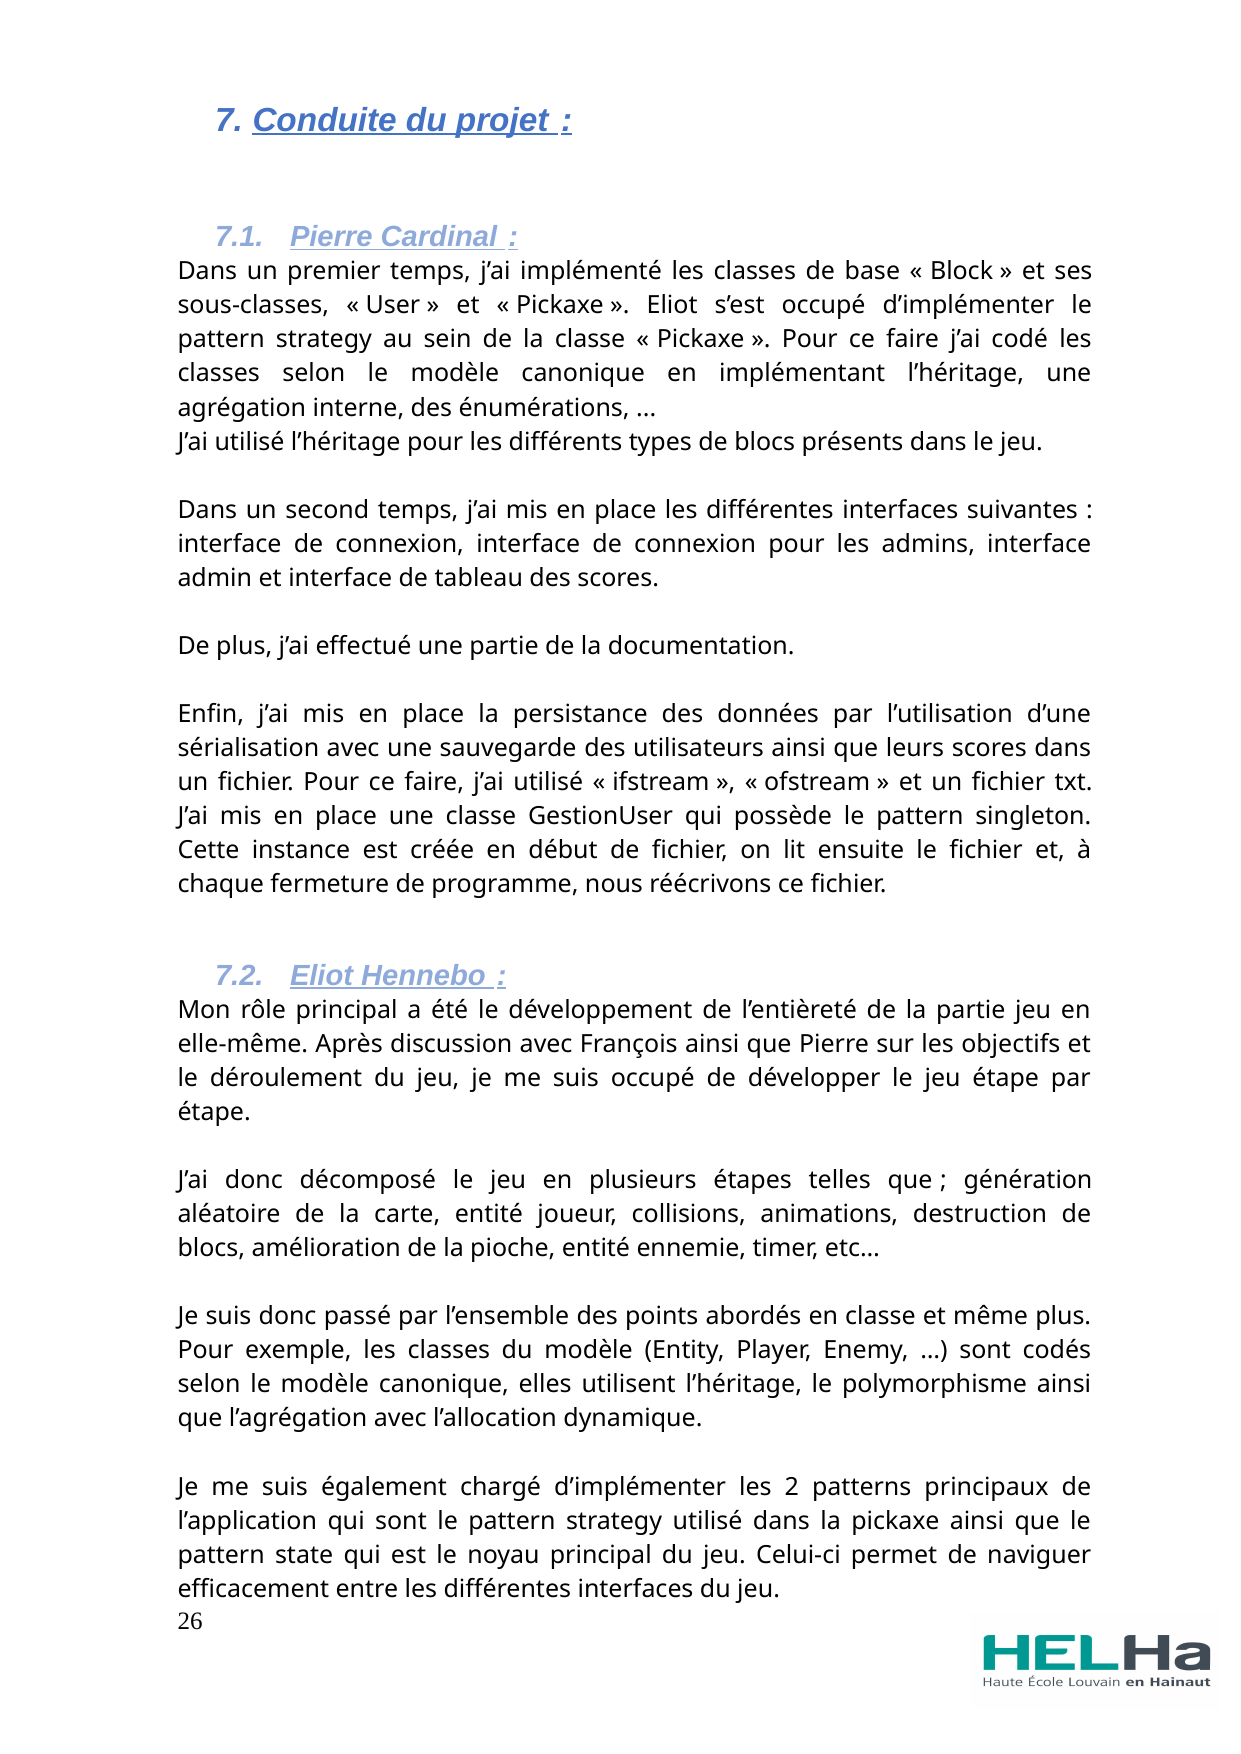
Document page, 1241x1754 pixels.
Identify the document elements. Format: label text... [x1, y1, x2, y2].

text J’ai donc décomposé le jeu en plusieurs étapes telles que ; génération aléatoire de la carte, entité joueur, collisions, animations, destruction de blocs, amélioration de la pioche, entité ennemie, timer, etc… [177, 1162, 1092, 1264]
list Eliot Hennebo : [215, 958, 1092, 991]
text Enfin, j’ai mis en place la persistance des données par l’utilisation d’une sérialisation avec une sauvegarde des utilisateurs ainsi que leurs scores dans un fichier. Pour ce faire, j’ai utilisé « ifstream », « ofstream » et un fichier txt. J’ai mis en place une classe GestionUser qui possède le pattern singleton. Cette instance est créée en début de fichier, on lit ensuite le fichier et, à chaque fermeture de programme, nous réécrivons ce fichier. [177, 696, 1092, 900]
list Conduite du projet : [215, 100, 1092, 138]
text De plus, j’ai effectué une partie de la documentation. [177, 628, 1092, 662]
text Dans un second temps, j’ai mis en place les différentes interfaces suivantes : interface de connexion, interface de connexion pour les admins, interface admin et interface de tableau des scores. [177, 491, 1092, 593]
text Dans un premier temps, j’ai implémenté les classes de base « Block » et ses sous-classes, « User » et « Pickaxe ». Eliot s’est occupé d’implémenter le pattern strategy au sein de la classe « Pickaxe ». Pour ce faire j’ai codé les classes selon le modèle canonique en implémentant l’héritage, une agrégation interne, des énumérations, ... [177, 253, 1092, 423]
list Pierre Cardinal : [215, 219, 1092, 253]
text Mon rôle principal a été le développement de l’entièreté de la partie jeu en elle-même. Après discussion avec François ainsi que Pierre sur les objectifs et le déroulement du jeu, je me suis occupé de développer le jeu étape par étape. [177, 991, 1092, 1128]
text Je suis donc passé par l’ensemble des points abordés en classe et même plus. Pour exemple, les classes du modèle (Entity, Player, Enemy, …) sont codés selon le modèle canonique, elles utilisent l’héritage, le polymorphisme ainsi que l’agrégation avec l’allocation dynamique. [177, 1298, 1092, 1434]
text J’ai utilisé l’héritage pour les différents types de blocs présents dans le jeu. [177, 423, 1092, 457]
text Je me suis également chargé d’implémenter les 2 patterns principaux de l’application qui sont le pattern strategy utilisé dans la pickaxe ainsi que le pattern state qui est le noyau principal du jeu. Celui-ci permet de naviguer efficacement entre les différentes interfaces du jeu. [177, 1468, 1092, 1604]
